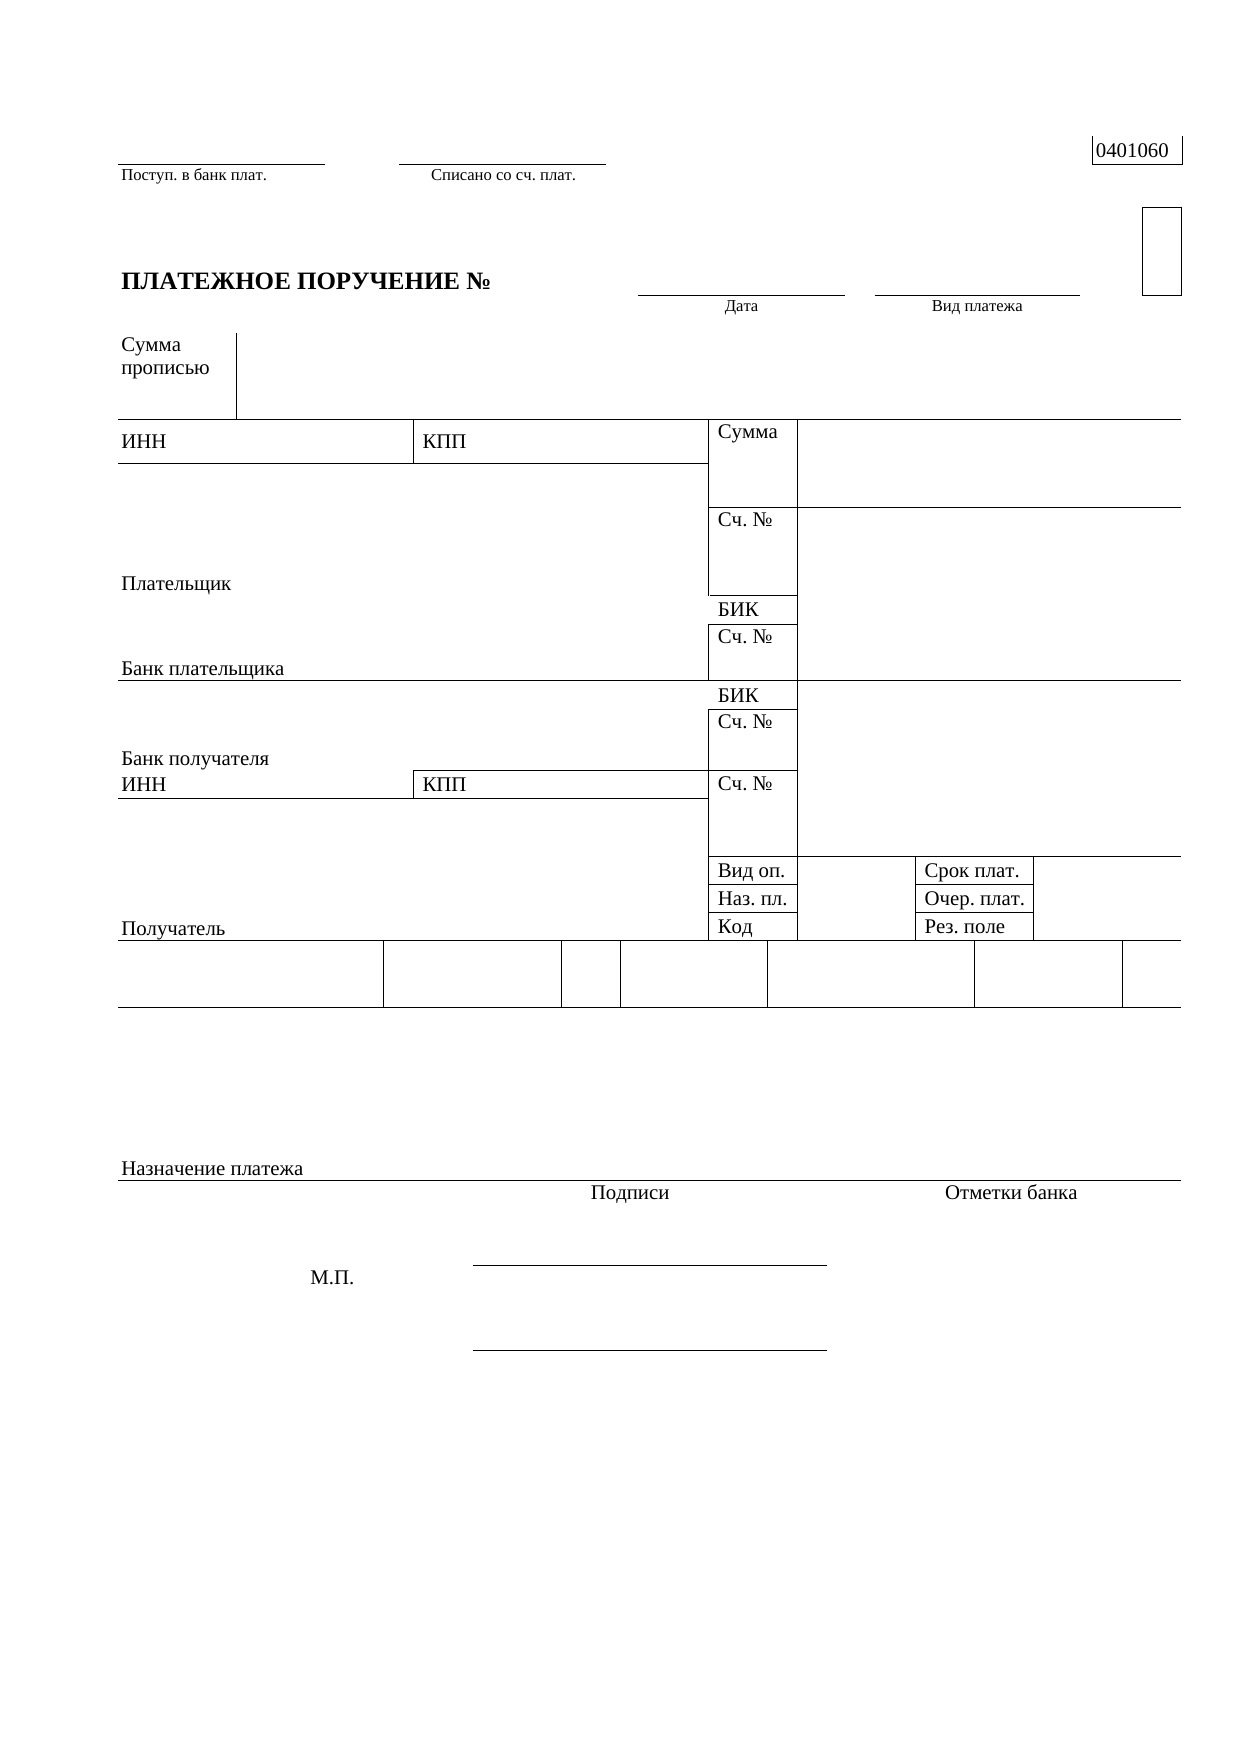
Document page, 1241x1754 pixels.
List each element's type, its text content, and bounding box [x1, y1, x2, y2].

table_cell Рез. поле [916, 913, 1033, 940]
table_cell <line.name> [118, 1008, 1181, 1152]
table_cell [845, 295, 874, 315]
table_header КПП <line.name> [414, 420, 708, 463]
table_cell <line.name> [798, 884, 915, 912]
table_cell Сч. № [709, 710, 797, 740]
table_cell [1143, 296, 1181, 315]
table_cell <line.name> [1034, 884, 1181, 912]
table_cell Очер. плат. [916, 885, 1033, 912]
table_cell <line.name> [118, 681, 709, 740]
table_header БИК [709, 596, 797, 624]
table_cell 0401060 [1093, 136, 1182, 164]
table_cell [606, 164, 1093, 183]
table_header [118, 1242, 472, 1265]
table_cell [798, 652, 1181, 680]
table_cell <line.name> [798, 709, 1181, 740]
table_header <line.name> [798, 595, 1181, 624]
table_cell [118, 136, 325, 164]
text Подписи Отметки банка [591, 1181, 1181, 1204]
table_header <line.name> [1143, 208, 1181, 295]
table_cell Сч. № [709, 508, 797, 595]
table_cell <line.name> [798, 508, 1181, 595]
table_header КПП <line.name> [414, 771, 708, 797]
table_cell <line.name> [975, 941, 1122, 1007]
table_cell Код [709, 913, 797, 940]
table_header ИНН <line.name> [118, 770, 413, 797]
table_cell <line.name> [798, 912, 915, 940]
table_header <line.name> [237, 333, 1181, 418]
table_header БИК [709, 681, 797, 709]
table_cell Плательщик [118, 565, 708, 595]
table_cell <line.name> [562, 941, 620, 1007]
table_header ИНН <line.name> [118, 420, 413, 463]
table_header [1080, 207, 1142, 295]
table_cell Списано со сч. плат. [399, 165, 606, 183]
table_cell Назначение платежа [118, 1152, 1181, 1180]
table_cell [118, 884, 708, 912]
table_cell <line.name> [621, 941, 767, 1007]
table_cell <line.name> [118, 464, 708, 507]
table_cell [709, 652, 797, 680]
table_cell <line.name> [118, 799, 708, 856]
table_cell <line.name> [768, 941, 974, 1007]
table_cell Сч. № [709, 625, 797, 652]
table_cell [1080, 295, 1143, 315]
table_cell <line.name> [1123, 941, 1181, 1007]
table_cell Банк плательщика [118, 652, 708, 680]
table_cell [798, 740, 1181, 770]
table_cell [709, 740, 797, 770]
table_header ПЛАТЕЖНОЕ ПОРУЧЕНИЕ № [118, 207, 638, 295]
table_header [827, 1242, 1181, 1350]
table_cell <line.name> [798, 420, 1181, 507]
table_cell Срок плат. [916, 857, 1033, 884]
table_cell Вид платежа [875, 296, 1080, 315]
table_cell <line.name> [798, 770, 1181, 856]
table_cell <line.name> [118, 595, 709, 652]
table_cell [118, 295, 638, 315]
table_cell Поступ. в банк плат. [118, 165, 325, 183]
table_header <for each="request in objects"> [118, 77, 1182, 136]
table_cell <line.name> [1034, 857, 1181, 884]
table_cell <line.name> [118, 941, 383, 1007]
table_cell [118, 856, 708, 884]
table_header [473, 1242, 827, 1265]
table_cell Сч. № [709, 771, 797, 856]
table_cell [399, 136, 606, 164]
table_cell [325, 136, 399, 164]
table_cell <line.name> [384, 941, 561, 1007]
table_cell М.П. [118, 1265, 472, 1350]
table_cell <line.name> [1034, 912, 1181, 940]
table_cell Дата [638, 296, 844, 315]
table_cell Получатель [118, 912, 708, 940]
table_cell [1093, 165, 1182, 183]
table_header <line.name> [798, 681, 1181, 709]
table_cell Наз. пл. [709, 885, 797, 912]
table_cell [473, 1266, 827, 1350]
table_header [845, 207, 874, 295]
table_cell Вид оп. [709, 857, 797, 884]
table_header <line.name> [638, 207, 844, 295]
table_cell <line.name> [798, 624, 1181, 652]
table_cell [325, 164, 399, 183]
table_header Сумма прописью [118, 333, 236, 418]
table_cell Банк получателя [118, 740, 708, 770]
table_header <line.name> [875, 207, 1080, 295]
table_cell Сумма [709, 420, 797, 507]
table_header [118, 507, 708, 565]
table_cell [606, 136, 1092, 164]
table_cell <line.name> [798, 857, 915, 884]
text </for> [118, 1374, 1181, 1398]
